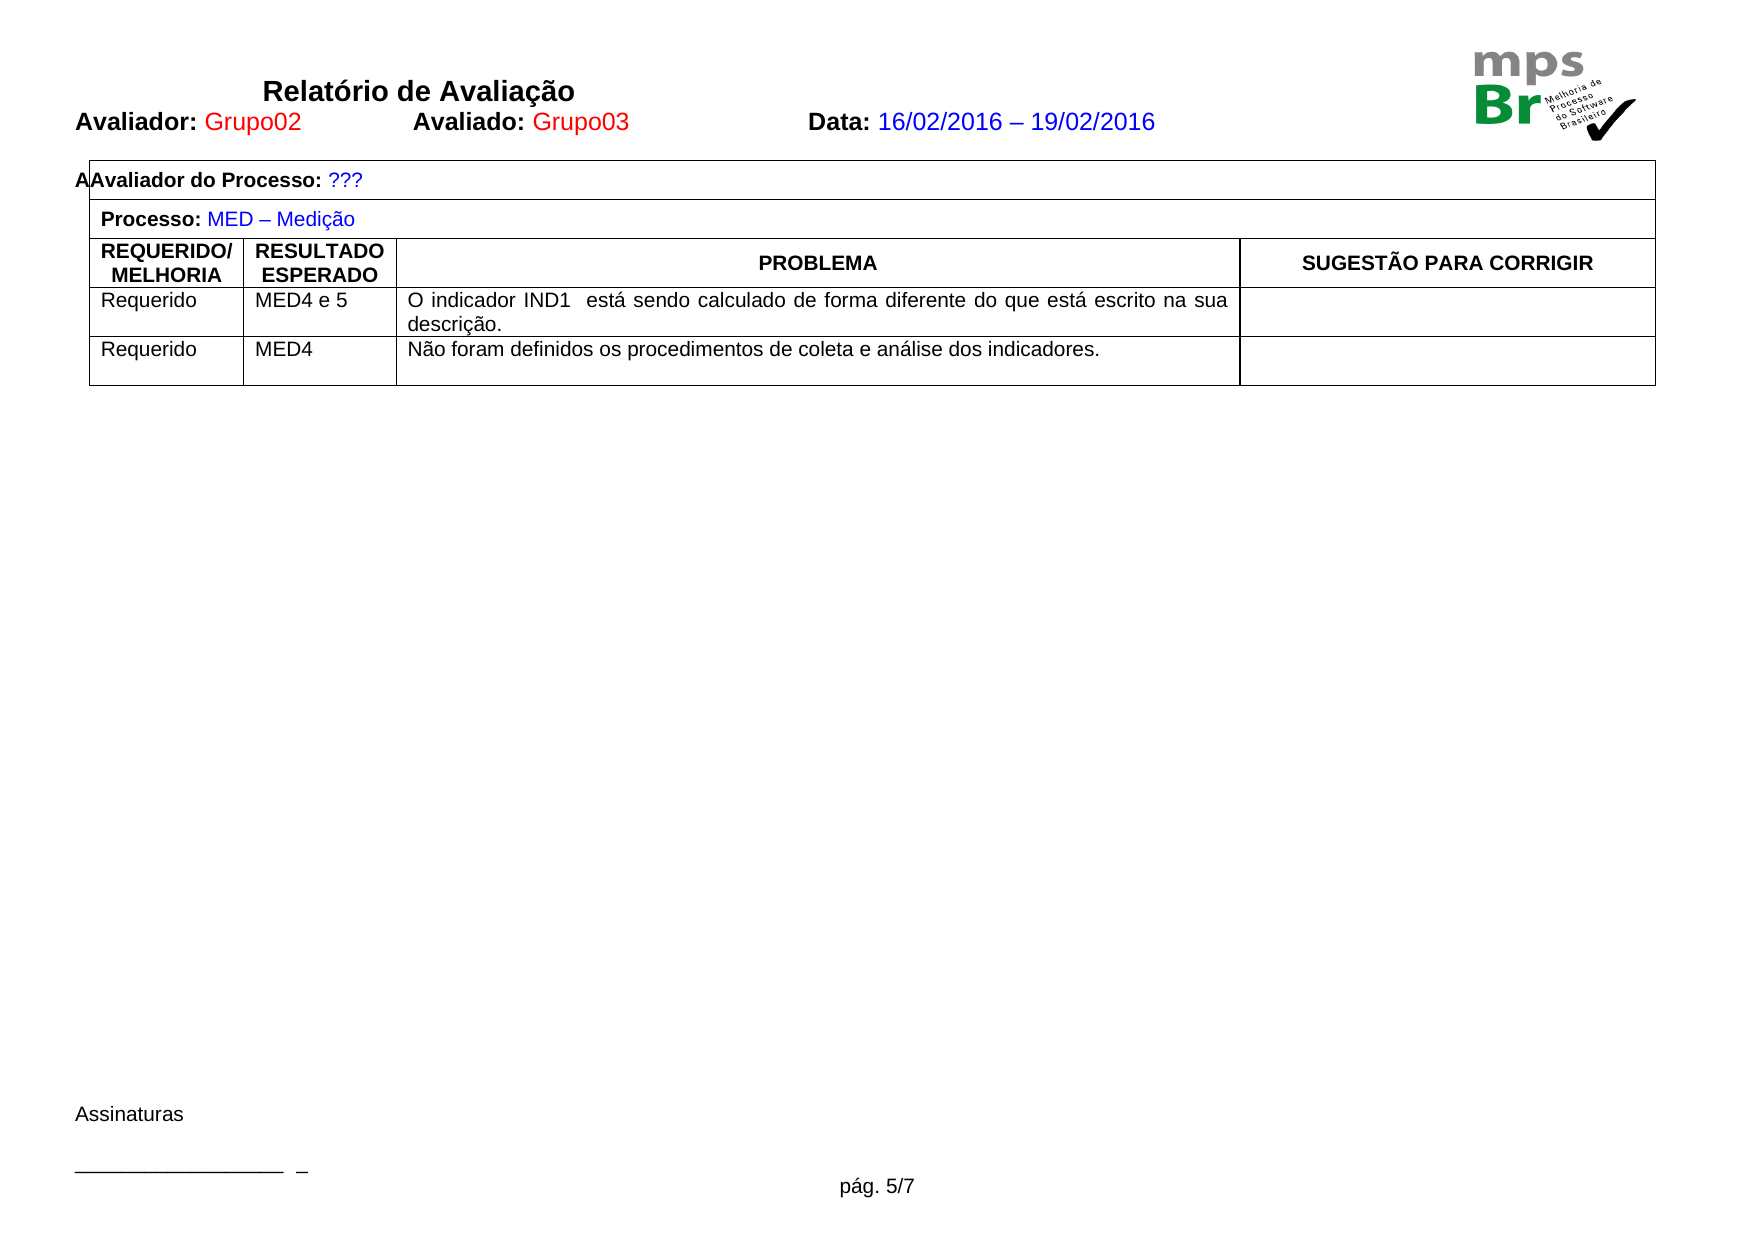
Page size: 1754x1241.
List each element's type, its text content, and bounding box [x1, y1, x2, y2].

table_cell Processo: MED – Medição [90, 200, 1655, 238]
table_cell Requerido [90, 288, 243, 336]
table_cell O indicador IND1 está sendo calculado de forma diferente do que está escrito na sua descrição. [397, 288, 1239, 336]
table_header AAvaliador do Processo: ??? [90, 161, 1655, 199]
table_cell PROBLEMA [397, 239, 1239, 287]
table_cell MED4 e 5 [244, 288, 396, 336]
table_cell Requerido [90, 337, 243, 384]
table_cell [1241, 337, 1655, 384]
table_cell RESULTADO ESPERADO [244, 239, 396, 287]
table_cell REQUERIDO/ MELHORIA [90, 239, 243, 287]
table_cell [1241, 288, 1655, 336]
picture [1471, 35, 1647, 148]
table_cell SUGESTÃO PARA CORRIGIR [1241, 239, 1655, 287]
table_cell Não foram definidos os procedimentos de coleta e análise dos indicadores. [397, 337, 1239, 384]
table_cell MED4 [244, 337, 396, 384]
